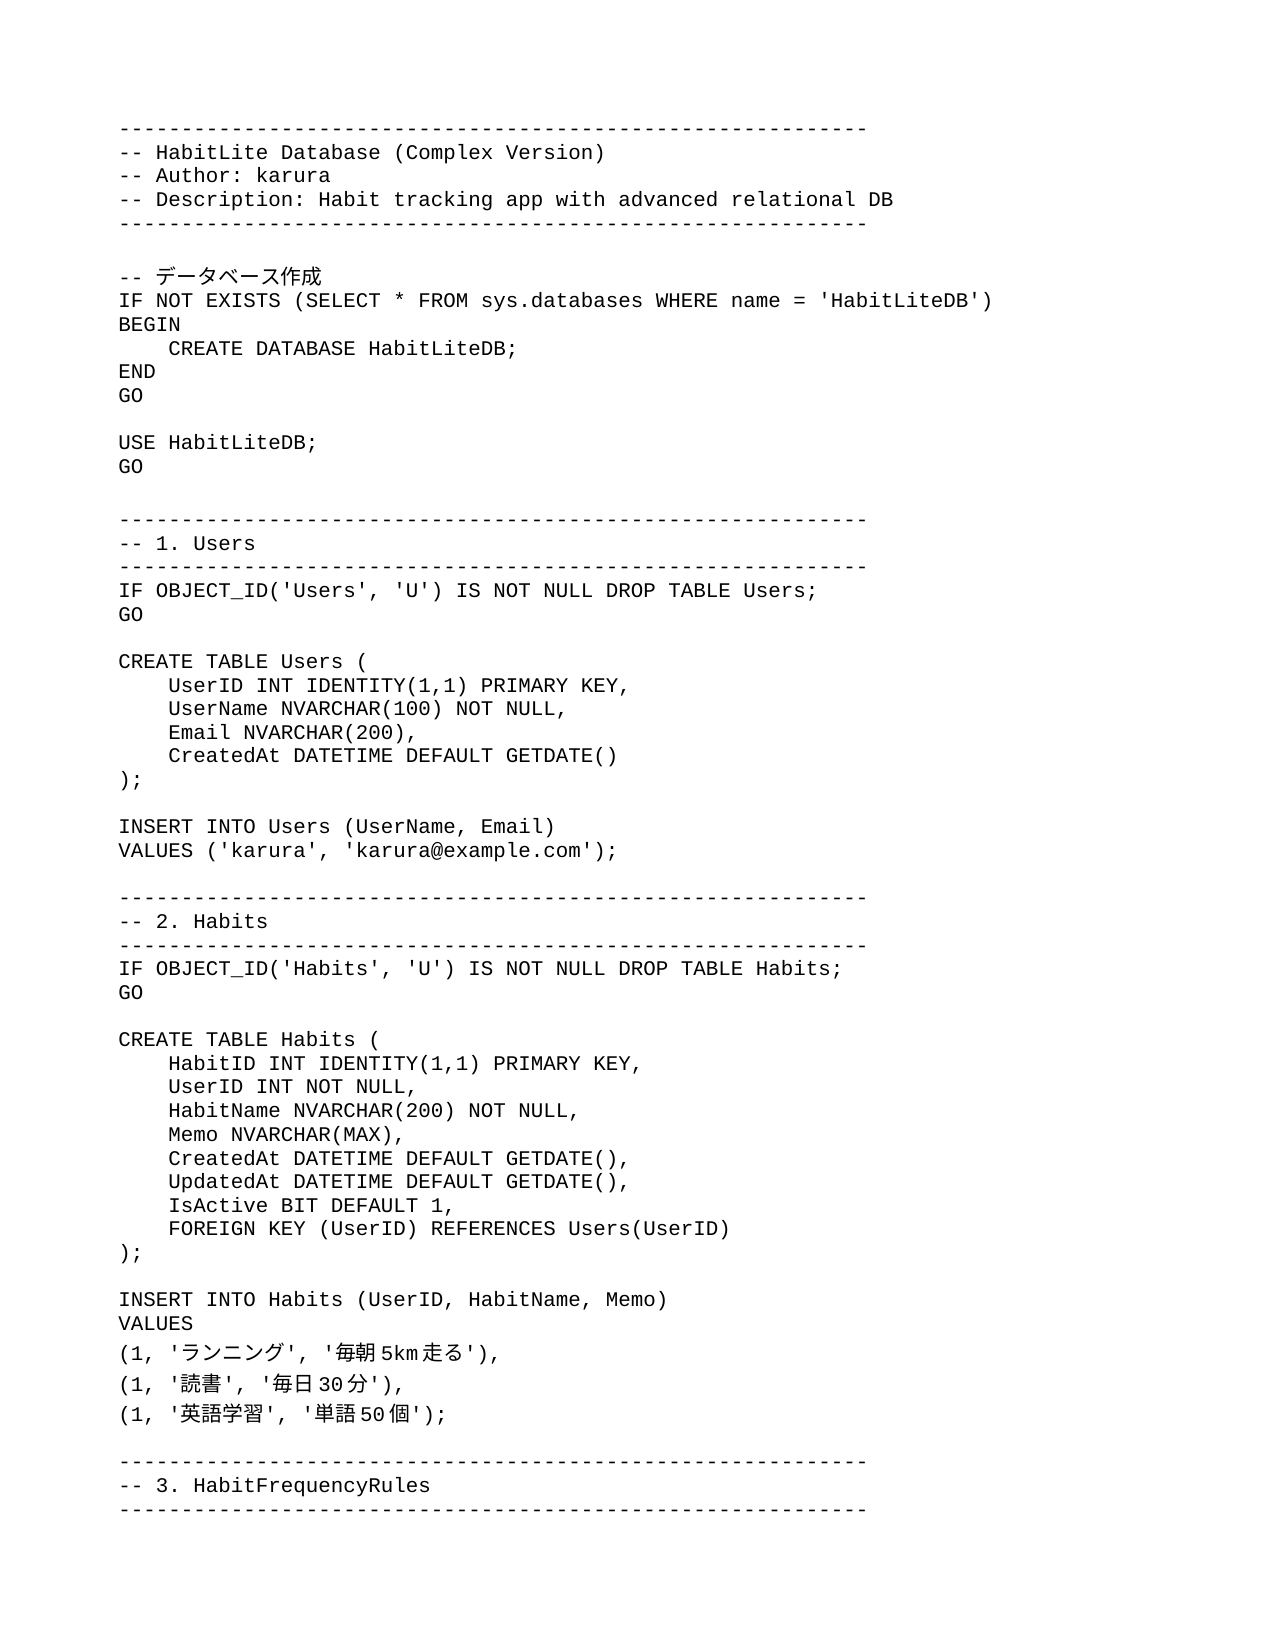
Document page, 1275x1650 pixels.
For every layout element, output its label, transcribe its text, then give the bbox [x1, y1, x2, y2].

text -- 1. Users [118, 533, 1157, 556]
text ------------------------------------------------------------ [118, 935, 1157, 958]
text HabitID INT IDENTITY(1,1) PRIMARY KEY, [118, 1053, 1157, 1077]
text CreatedAt DATETIME DEFAULT GETDATE(), [118, 1147, 1157, 1171]
text GO [118, 604, 1157, 627]
text -- Description: Habit tracking app with advanced relational DB [118, 189, 1157, 213]
text ); [118, 769, 1157, 793]
text USE HabitLiteDB; [118, 432, 1157, 456]
text ------------------------------------------------------------ [118, 118, 1157, 142]
text INSERT INTO Users (UserName, Email) [118, 816, 1157, 840]
text ------------------------------------------------------------ [118, 1452, 1157, 1475]
text BEGIN [118, 314, 1157, 338]
text -- 2. Habits [118, 911, 1157, 935]
text (1, '英語学習', '単語50個'); [118, 1397, 1157, 1428]
text VALUES ('karura', 'karura@example.com'); [118, 840, 1157, 864]
text ------------------------------------------------------------ [118, 1499, 1157, 1522]
text Email NVARCHAR(200), [118, 722, 1157, 746]
text UpdatedAt DATETIME DEFAULT GETDATE(), [118, 1171, 1157, 1195]
text IsActive BIT DEFAULT 1, [118, 1195, 1157, 1218]
text -- データベース作成 [118, 260, 1157, 290]
text (1, 'ランニング', '毎朝5km走る'), [118, 1337, 1157, 1367]
text ------------------------------------------------------------ [118, 509, 1157, 533]
text -- Author: karura [118, 165, 1157, 189]
text VALUES [118, 1313, 1157, 1337]
text CREATE TABLE Users ( [118, 651, 1157, 674]
text IF OBJECT_ID('Habits', 'U') IS NOT NULL DROP TABLE Habits; [118, 958, 1157, 982]
text Memo NVARCHAR(MAX), [118, 1124, 1157, 1147]
text GO [118, 982, 1157, 1006]
text IF OBJECT_ID('Users', 'U') IS NOT NULL DROP TABLE Users; [118, 580, 1157, 604]
text ------------------------------------------------------------ [118, 556, 1157, 580]
text FOREIGN KEY (UserID) REFERENCES Users(UserID) [118, 1218, 1157, 1242]
text UserName NVARCHAR(100) NOT NULL, [118, 698, 1157, 722]
text ); [118, 1242, 1157, 1266]
text CREATE DATABASE HabitLiteDB; [118, 338, 1157, 361]
text END [118, 361, 1157, 385]
text IF NOT EXISTS (SELECT * FROM sys.databases WHERE name = 'HabitLiteDB') [118, 290, 1157, 314]
text ------------------------------------------------------------ [118, 213, 1157, 236]
text -- HabitLite Database (Complex Version) [118, 142, 1157, 165]
text -- 3. HabitFrequencyRules [118, 1475, 1157, 1499]
text CREATE TABLE Habits ( [118, 1029, 1157, 1053]
text UserID INT NOT NULL, [118, 1077, 1157, 1100]
text ------------------------------------------------------------ [118, 887, 1157, 911]
text INSERT INTO Habits (UserID, HabitName, Memo) [118, 1289, 1157, 1313]
text UserID INT IDENTITY(1,1) PRIMARY KEY, [118, 674, 1157, 698]
text (1, '読書', '毎日30分'), [118, 1367, 1157, 1397]
text GO [118, 385, 1157, 409]
text HabitName NVARCHAR(200) NOT NULL, [118, 1100, 1157, 1124]
text GO [118, 456, 1157, 479]
text CreatedAt DATETIME DEFAULT GETDATE() [118, 746, 1157, 769]
